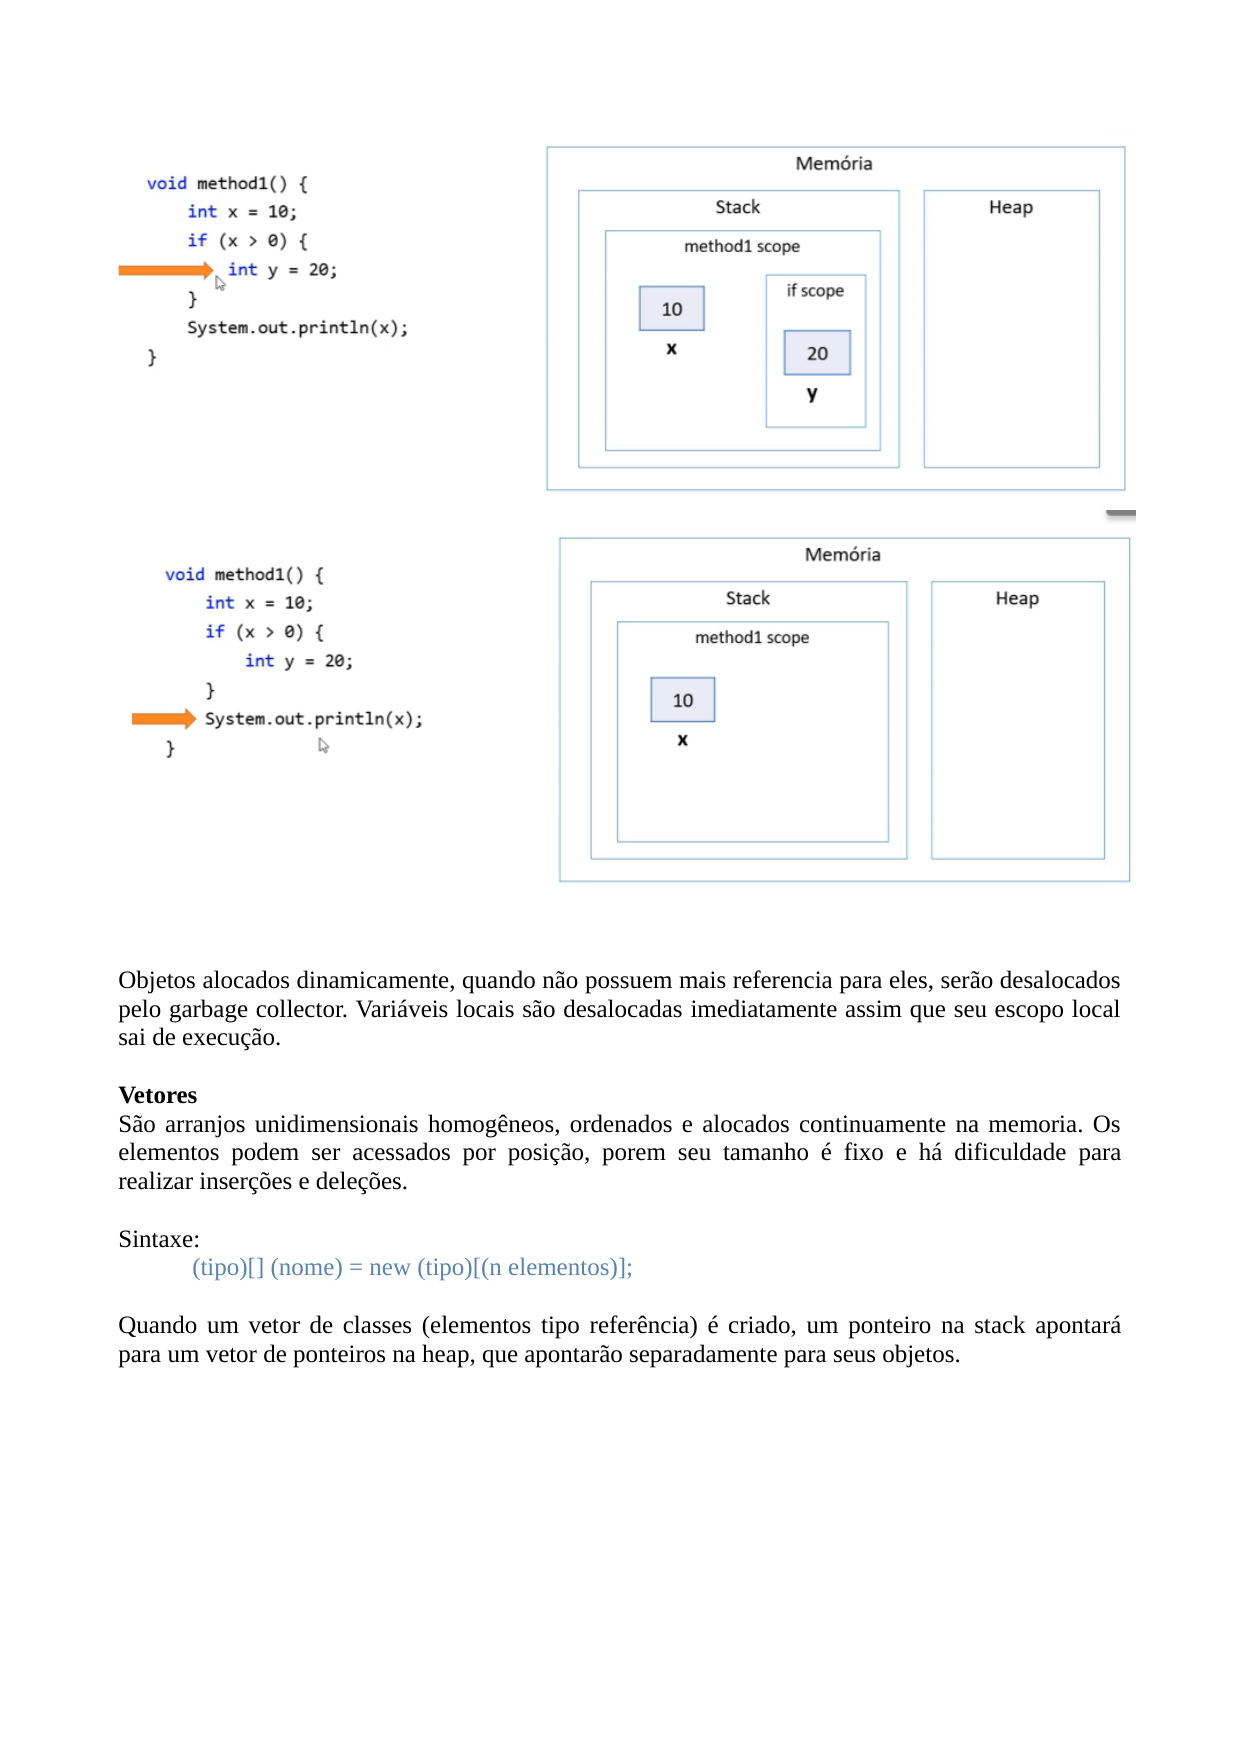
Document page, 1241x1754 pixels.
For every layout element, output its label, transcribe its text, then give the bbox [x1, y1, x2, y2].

text (tipo)[] (nome) = new (tipo)[(n elementos)]; [118, 1252, 1122, 1281]
text Sintaxe: [118, 1224, 1122, 1252]
text Vetores [118, 1080, 1122, 1109]
text Quando um vetor de classes (elementos tipo referência) é criado, um ponteiro na stack apontará para um vetor de ponteiros na heap, que apontarão separadamente para seus objetos. [118, 1310, 1122, 1367]
text São arranjos unidimensionais homogêneos, ordenados e alocados continuamente na memoria. Os elementos podem ser acessados por posição, porem seu tamanho é fixo e há dificuldade para realizar inserções e deleções. [118, 1109, 1122, 1195]
text Objetos alocados dinamicamente, quando não possuem mais referencia para eles, serão desalocados pelo garbage collector. Variáveis locais são desalocadas imediatamente assim que seu escopo local sai de execução. [118, 528, 1122, 1051]
text [118, 118, 1122, 134]
picture [118, 134, 1136, 908]
